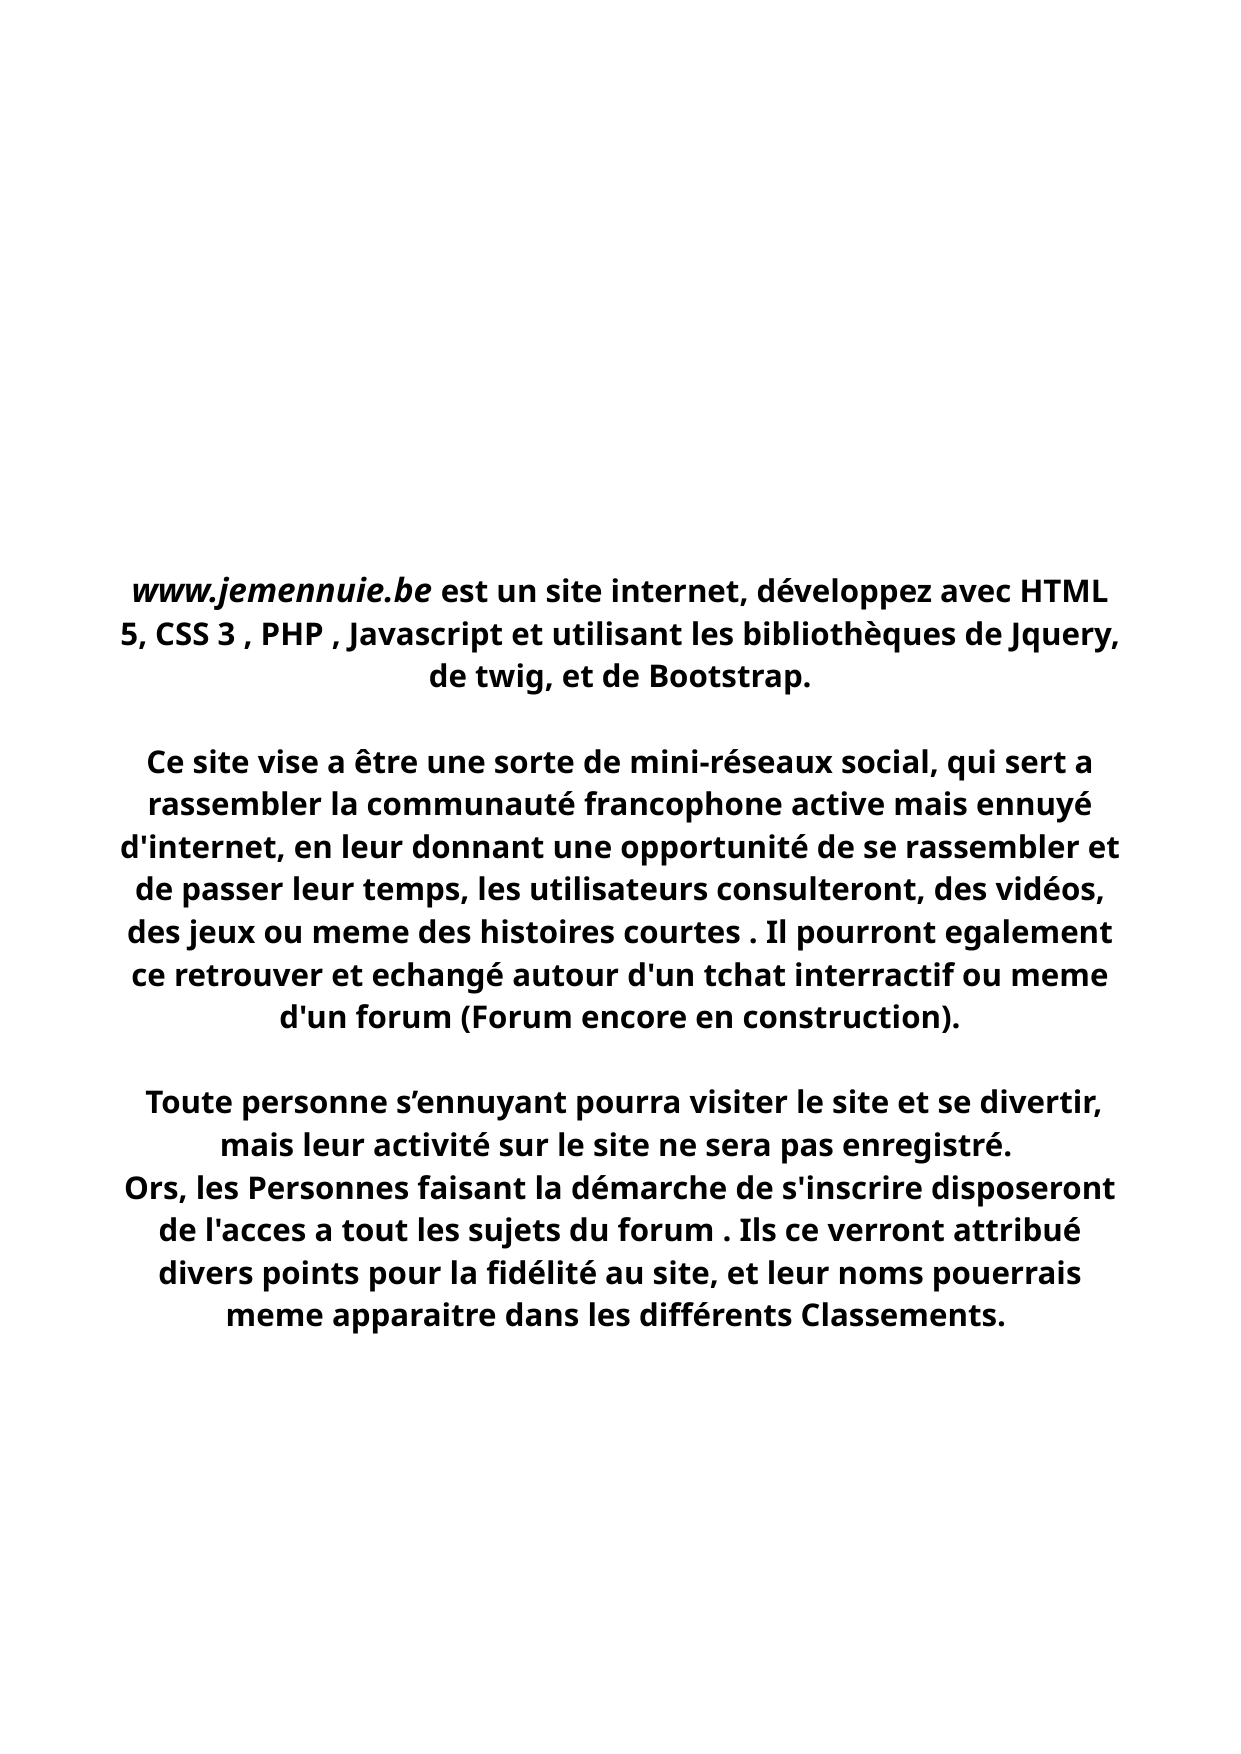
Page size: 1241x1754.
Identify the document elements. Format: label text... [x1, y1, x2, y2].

text www.jemennuie.be est un site internet, développez avec HTML 5, CSS 3 , PHP , Javascript et utilisant les bibliothèques de Jquery, de twig, et de Bootstrap. [118, 566, 1122, 697]
text Ors, les Personnes faisant la démarche de s'inscrire disposeront de l'acces a tout les sujets du forum . Ils ce verront attribué divers points pour la fidélité au site, et leur noms pouerrais meme apparaitre dans les différents Classements. [118, 1166, 1122, 1336]
text Toute personne s’ennuyant pourra visiter le site et se divertir, mais leur activité sur le site ne sera pas enregistré. [118, 1080, 1122, 1166]
text Ce site vise a être une sorte de mini-réseaux social, qui sert a rassembler la communauté francophone active mais ennuyé d'internet, en leur donnant une opportunité de se rassembler et de passer leur temps, les utilisateurs consulteront, des vidéos, des jeux ou meme des histoires courtes . Il pourront egalement ce retrouver et echangé autour d'un tchat interractif ou meme d'un forum (Forum encore en construction). [118, 739, 1122, 1038]
